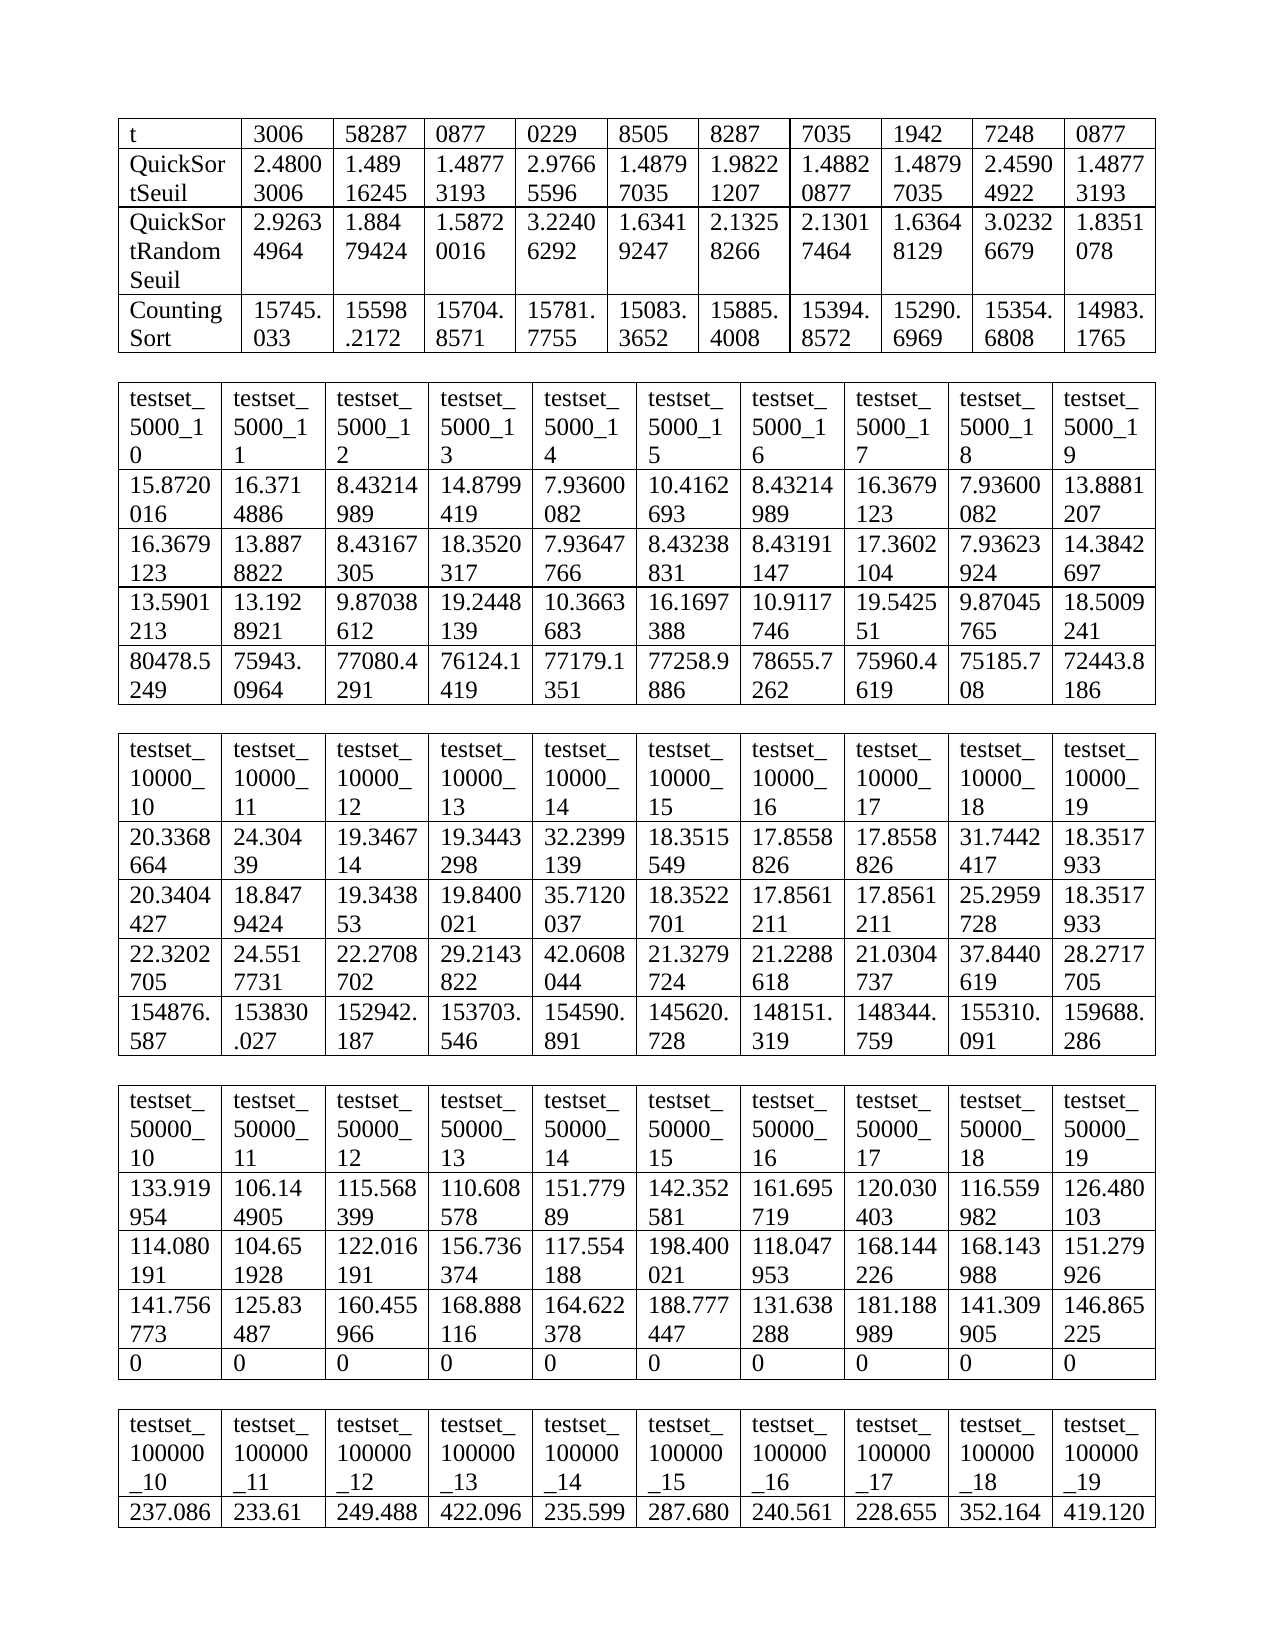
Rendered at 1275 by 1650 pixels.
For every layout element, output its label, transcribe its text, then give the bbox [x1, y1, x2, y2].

table_cell 1942 [882, 119, 972, 148]
table_cell 15704.8571 [425, 295, 515, 352]
table_cell 152942.187 [326, 997, 428, 1055]
table_cell 118.047953 [741, 1231, 844, 1289]
table_cell 168.144226 [845, 1231, 948, 1289]
table_header testset_5000_15 [637, 383, 740, 469]
table_cell 0 [429, 1349, 532, 1379]
table_header testset_50000_17 [845, 1086, 948, 1172]
table_cell 15781.7755 [516, 295, 607, 352]
table_cell 76124.1419 [429, 646, 532, 703]
table_cell 8.43191147 [741, 529, 844, 586]
table_cell 37.8440619 [949, 939, 1052, 996]
table_cell 1.58720016 [425, 208, 515, 294]
table_cell 142.352581 [637, 1173, 740, 1230]
table_cell 1.98221207 [699, 149, 789, 206]
table_header testset_10000_10 [119, 734, 221, 821]
table_header testset_100000_15 [637, 1410, 740, 1496]
table_cell 77258.9886 [637, 646, 740, 703]
table_cell 122.016191 [326, 1231, 428, 1289]
table_cell 1.48797035 [882, 149, 972, 206]
table_header testset_10000_13 [429, 734, 532, 821]
table_cell 18.3515549 [637, 822, 740, 879]
table_header testset_100000_18 [949, 1410, 1052, 1496]
table_cell 58287 [334, 119, 424, 148]
table_cell 153703.546 [429, 997, 532, 1055]
table_cell 156.736374 [429, 1231, 532, 1289]
table_header testset_100000_19 [1053, 1410, 1155, 1496]
table_cell 21.3279724 [637, 939, 740, 996]
table_cell 21.2288618 [741, 939, 844, 996]
table_header testset_50000_14 [533, 1086, 636, 1172]
table_cell 235.599 [533, 1497, 636, 1527]
table_cell 17.8558826 [741, 822, 844, 879]
table_cell 159688.286 [1053, 997, 1155, 1055]
table_cell 35.7120037 [533, 880, 636, 938]
table_cell 125.83487 [222, 1290, 325, 1347]
table_cell 77179.1351 [533, 646, 636, 703]
table_header testset_50000_12 [326, 1086, 428, 1172]
table_cell 0 [326, 1349, 428, 1379]
table_cell 20.3404427 [119, 880, 221, 938]
table_cell 7248 [973, 119, 1064, 148]
table_cell 419.120 [1053, 1497, 1155, 1527]
table_cell 19.343853 [326, 880, 428, 938]
table_cell 0877 [1065, 119, 1155, 148]
table_cell 146.865225 [1053, 1290, 1155, 1347]
table_cell 14.3842697 [1053, 529, 1155, 586]
table_header testset_10000_18 [949, 734, 1052, 821]
table_header testset_5000_16 [741, 383, 844, 469]
table_cell 7.93600082 [533, 470, 636, 528]
table_header testset_50000_18 [949, 1086, 1052, 1172]
table_cell 7.93600082 [949, 470, 1052, 528]
table_header testset_50000_19 [1053, 1086, 1155, 1172]
table_cell 10.9117746 [741, 588, 844, 645]
table_cell 7035 [791, 119, 881, 148]
table_header testset_100000_12 [326, 1410, 428, 1496]
table_cell 0 [845, 1349, 948, 1379]
table_header testset_10000_14 [533, 734, 636, 821]
table_cell 77080.4291 [326, 646, 428, 703]
table_cell 80478.5249 [119, 646, 221, 703]
table_cell 16.3714886 [222, 470, 325, 528]
table_cell 75185.708 [949, 646, 1052, 703]
table_header testset_5000_18 [949, 383, 1052, 469]
table_header testset_5000_13 [429, 383, 532, 469]
table_cell 155310.091 [949, 997, 1052, 1055]
table_cell 13.5901213 [119, 588, 221, 645]
table_cell 18.3520317 [429, 529, 532, 586]
table_cell 28.2717705 [1053, 939, 1155, 996]
table_cell 116.559982 [949, 1173, 1052, 1230]
table_cell 287.680 [637, 1497, 740, 1527]
table_cell 1.48797035 [608, 149, 698, 206]
table_cell 17.8561211 [741, 880, 844, 938]
table_cell 8287 [699, 119, 789, 148]
table_cell 24.5517731 [222, 939, 325, 996]
table_header testset_100000_14 [533, 1410, 636, 1496]
table_cell 164.622378 [533, 1290, 636, 1347]
table_cell CountingSort [119, 295, 241, 352]
table_cell 7.93647766 [533, 529, 636, 586]
table_header testset_10000_11 [222, 734, 325, 821]
table_cell 228.655 [845, 1497, 948, 1527]
table_cell 10.4162693 [637, 470, 740, 528]
table_cell 8.43238831 [637, 529, 740, 586]
table_header testset_50000_15 [637, 1086, 740, 1172]
table_header testset_100000_16 [741, 1410, 844, 1496]
table_header testset_100000_11 [222, 1410, 325, 1496]
table_cell 16.1697388 [637, 588, 740, 645]
table_cell 14.8799419 [429, 470, 532, 528]
table_cell 188.777447 [637, 1290, 740, 1347]
table_cell 161.695719 [741, 1173, 844, 1230]
table_cell 106.144905 [222, 1173, 325, 1230]
table_cell 114.080191 [119, 1231, 221, 1289]
table_cell 72443.8186 [1053, 646, 1155, 703]
table_cell 15598.2172 [334, 295, 424, 352]
table_header testset_5000_14 [533, 383, 636, 469]
table_header testset_10000_17 [845, 734, 948, 821]
table_cell 19.542551 [845, 588, 948, 645]
table_cell 7.93623924 [949, 529, 1052, 586]
table_cell QuickSortSeuil [119, 149, 241, 206]
table_cell 160.455966 [326, 1290, 428, 1347]
table_cell 18.8479424 [222, 880, 325, 938]
table_cell 15.8720016 [119, 470, 221, 528]
table_cell 198.400021 [637, 1231, 740, 1289]
table_cell 154876.587 [119, 997, 221, 1055]
table_cell 352.164 [949, 1497, 1052, 1527]
table_header testset_100000_17 [845, 1410, 948, 1496]
table_cell 17.3602104 [845, 529, 948, 586]
table_cell 15394.8572 [791, 295, 881, 352]
table_cell 115.568399 [326, 1173, 428, 1230]
table_cell 237.086 [119, 1497, 221, 1527]
table_header testset_50000_16 [741, 1086, 844, 1172]
table_cell 18.3522701 [637, 880, 740, 938]
table_cell 19.8400021 [429, 880, 532, 938]
table_cell 15083.3652 [608, 295, 698, 352]
table_cell 15354.6808 [973, 295, 1064, 352]
table_cell 29.2143822 [429, 939, 532, 996]
table_cell 120.030403 [845, 1173, 948, 1230]
table_header testset_100000_10 [119, 1410, 221, 1496]
table_cell 2.97665596 [516, 149, 607, 206]
table_cell 0 [637, 1349, 740, 1379]
table_cell 0 [222, 1349, 325, 1379]
table_cell 1.63648129 [882, 208, 972, 294]
table_cell 0 [533, 1349, 636, 1379]
table_cell 15745.033 [242, 295, 333, 352]
table_cell 8505 [608, 119, 698, 148]
table_cell t [119, 119, 241, 148]
table_cell 240.561 [741, 1497, 844, 1527]
table_cell 31.7442417 [949, 822, 1052, 879]
table_cell 131.638288 [741, 1290, 844, 1347]
table_cell 8.43167305 [326, 529, 428, 586]
table_cell 141.756773 [119, 1290, 221, 1347]
table_header testset_100000_13 [429, 1410, 532, 1496]
table_cell 18.5009241 [1053, 588, 1155, 645]
table_cell 168.143988 [949, 1231, 1052, 1289]
table_cell 0 [119, 1349, 221, 1379]
table_header testset_50000_11 [222, 1086, 325, 1172]
table_cell 151.279926 [1053, 1231, 1155, 1289]
table_cell 19.2448139 [429, 588, 532, 645]
table_header testset_50000_13 [429, 1086, 532, 1172]
table_cell 13.8881207 [1053, 470, 1155, 528]
table_cell 32.2399139 [533, 822, 636, 879]
table_cell 2.13017464 [791, 208, 881, 294]
table_header testset_5000_10 [119, 383, 221, 469]
table_header testset_5000_12 [326, 383, 428, 469]
table_cell 2.92634964 [242, 208, 333, 294]
table_cell 148151.319 [741, 997, 844, 1055]
table_cell 110.608578 [429, 1173, 532, 1230]
table_header testset_10000_19 [1053, 734, 1155, 821]
table_cell 18.3517933 [1053, 822, 1155, 879]
table_cell 21.0304737 [845, 939, 948, 996]
table_cell 75960.4619 [845, 646, 948, 703]
table_cell 0229 [516, 119, 607, 148]
table_cell 19.3443298 [429, 822, 532, 879]
table_cell 145620.728 [637, 997, 740, 1055]
table_cell 3.22406292 [516, 208, 607, 294]
table_cell 18.3517933 [1053, 880, 1155, 938]
table_cell QuickSortRandomSeuil [119, 208, 241, 294]
table_cell 117.554188 [533, 1231, 636, 1289]
table_cell 17.8558826 [845, 822, 948, 879]
table_cell 9.87045765 [949, 588, 1052, 645]
table_cell 151.77989 [533, 1173, 636, 1230]
table_cell 0 [949, 1349, 1052, 1379]
table_cell 75943.0964 [222, 646, 325, 703]
table_cell 13.1928921 [222, 588, 325, 645]
table_cell 0 [741, 1349, 844, 1379]
table_cell 0 [1053, 1349, 1155, 1379]
table_cell 422.096 [429, 1497, 532, 1527]
table_cell 8.43214989 [741, 470, 844, 528]
table_cell 3.02326679 [973, 208, 1064, 294]
table_cell 2.48003006 [242, 149, 333, 206]
table_cell 15290.6969 [882, 295, 972, 352]
table_header testset_5000_19 [1053, 383, 1155, 469]
table_cell 2.13258266 [699, 208, 789, 294]
table_cell 233.61 [222, 1497, 325, 1527]
table_cell 1.63419247 [608, 208, 698, 294]
table_cell 13.8878822 [222, 529, 325, 586]
table_cell 126.480103 [1053, 1173, 1155, 1230]
table_cell 1.8351078 [1065, 208, 1155, 294]
table_cell 168.888116 [429, 1290, 532, 1347]
table_cell 1.48773193 [1065, 149, 1155, 206]
table_cell 25.2959728 [949, 880, 1052, 938]
table_header testset_10000_15 [637, 734, 740, 821]
table_cell 15885.4008 [699, 295, 789, 352]
table_cell 20.3368664 [119, 822, 221, 879]
table_header testset_5000_17 [845, 383, 948, 469]
table_cell 24.30439 [222, 822, 325, 879]
table_cell 1.48916245 [334, 149, 424, 206]
table_cell 9.87038612 [326, 588, 428, 645]
table_cell 14983.1765 [1065, 295, 1155, 352]
table_cell 19.346714 [326, 822, 428, 879]
table_cell 3006 [242, 119, 333, 148]
table_cell 2.45904922 [973, 149, 1064, 206]
table_cell 42.0608044 [533, 939, 636, 996]
table_cell 104.651928 [222, 1231, 325, 1289]
table_cell 8.43214989 [326, 470, 428, 528]
table_cell 78655.7262 [741, 646, 844, 703]
table_cell 22.2708702 [326, 939, 428, 996]
table_cell 154590.891 [533, 997, 636, 1055]
table_cell 153830.027 [222, 997, 325, 1055]
table_cell 16.3679123 [845, 470, 948, 528]
table_cell 249.488 [326, 1497, 428, 1527]
table_cell 1.88479424 [334, 208, 424, 294]
table_cell 0877 [425, 119, 515, 148]
table_cell 10.3663683 [533, 588, 636, 645]
table_cell 17.8561211 [845, 880, 948, 938]
table_cell 1.48773193 [425, 149, 515, 206]
table_cell 141.309905 [949, 1290, 1052, 1347]
table_header testset_5000_11 [222, 383, 325, 469]
table_header testset_50000_10 [119, 1086, 221, 1172]
table_header testset_10000_16 [741, 734, 844, 821]
table_cell 1.48820877 [791, 149, 881, 206]
table_header testset_10000_12 [326, 734, 428, 821]
table_cell 22.3202705 [119, 939, 221, 996]
table_cell 133.919954 [119, 1173, 221, 1230]
table_cell 148344.759 [845, 997, 948, 1055]
table_cell 181.188989 [845, 1290, 948, 1347]
table_cell 16.3679123 [119, 529, 221, 586]
